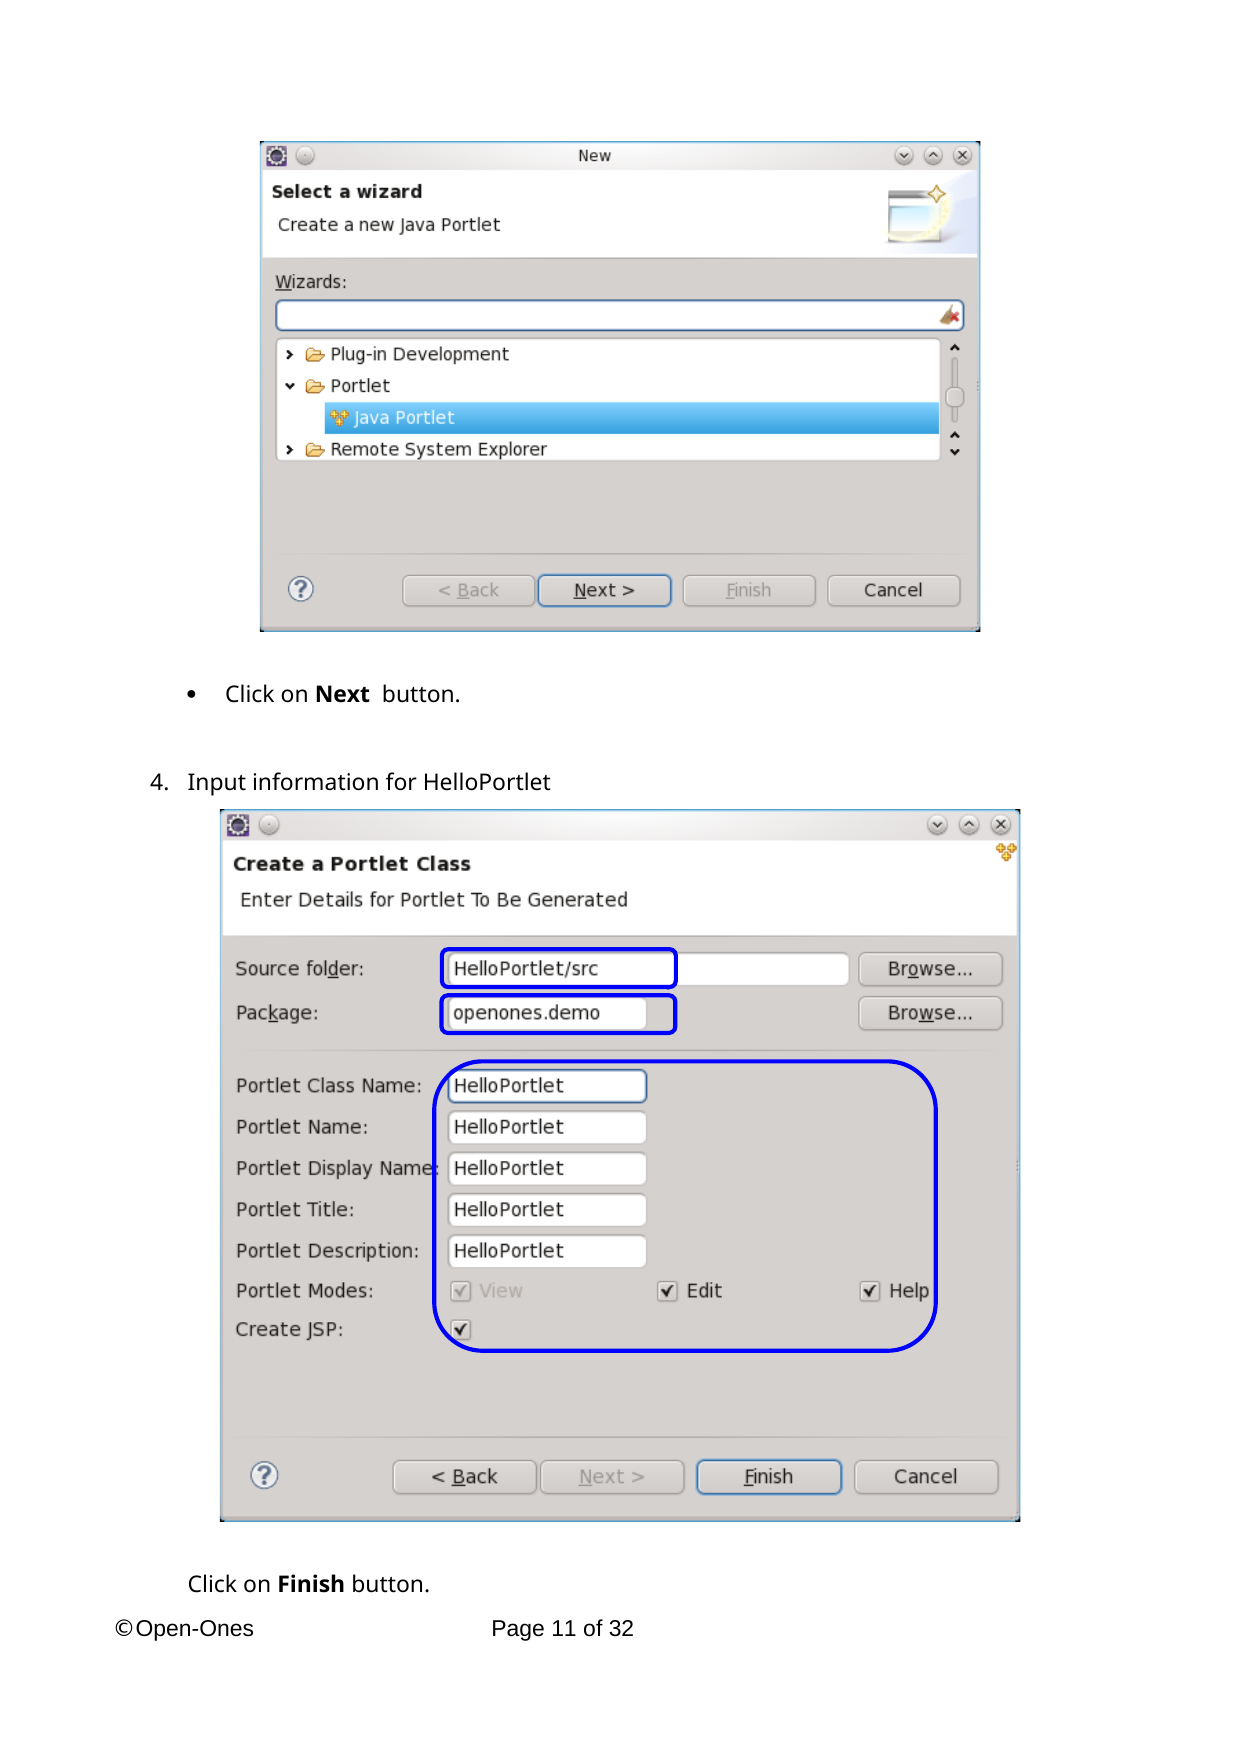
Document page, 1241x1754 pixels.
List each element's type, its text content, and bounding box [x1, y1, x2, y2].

list Click on Next button. [187, 678, 1128, 709]
text Click on Finish button. [187, 1568, 1128, 1600]
picture [219, 809, 1021, 1522]
picture [259, 141, 981, 632]
subtitle Input information for HelloPortlet [150, 766, 1128, 797]
